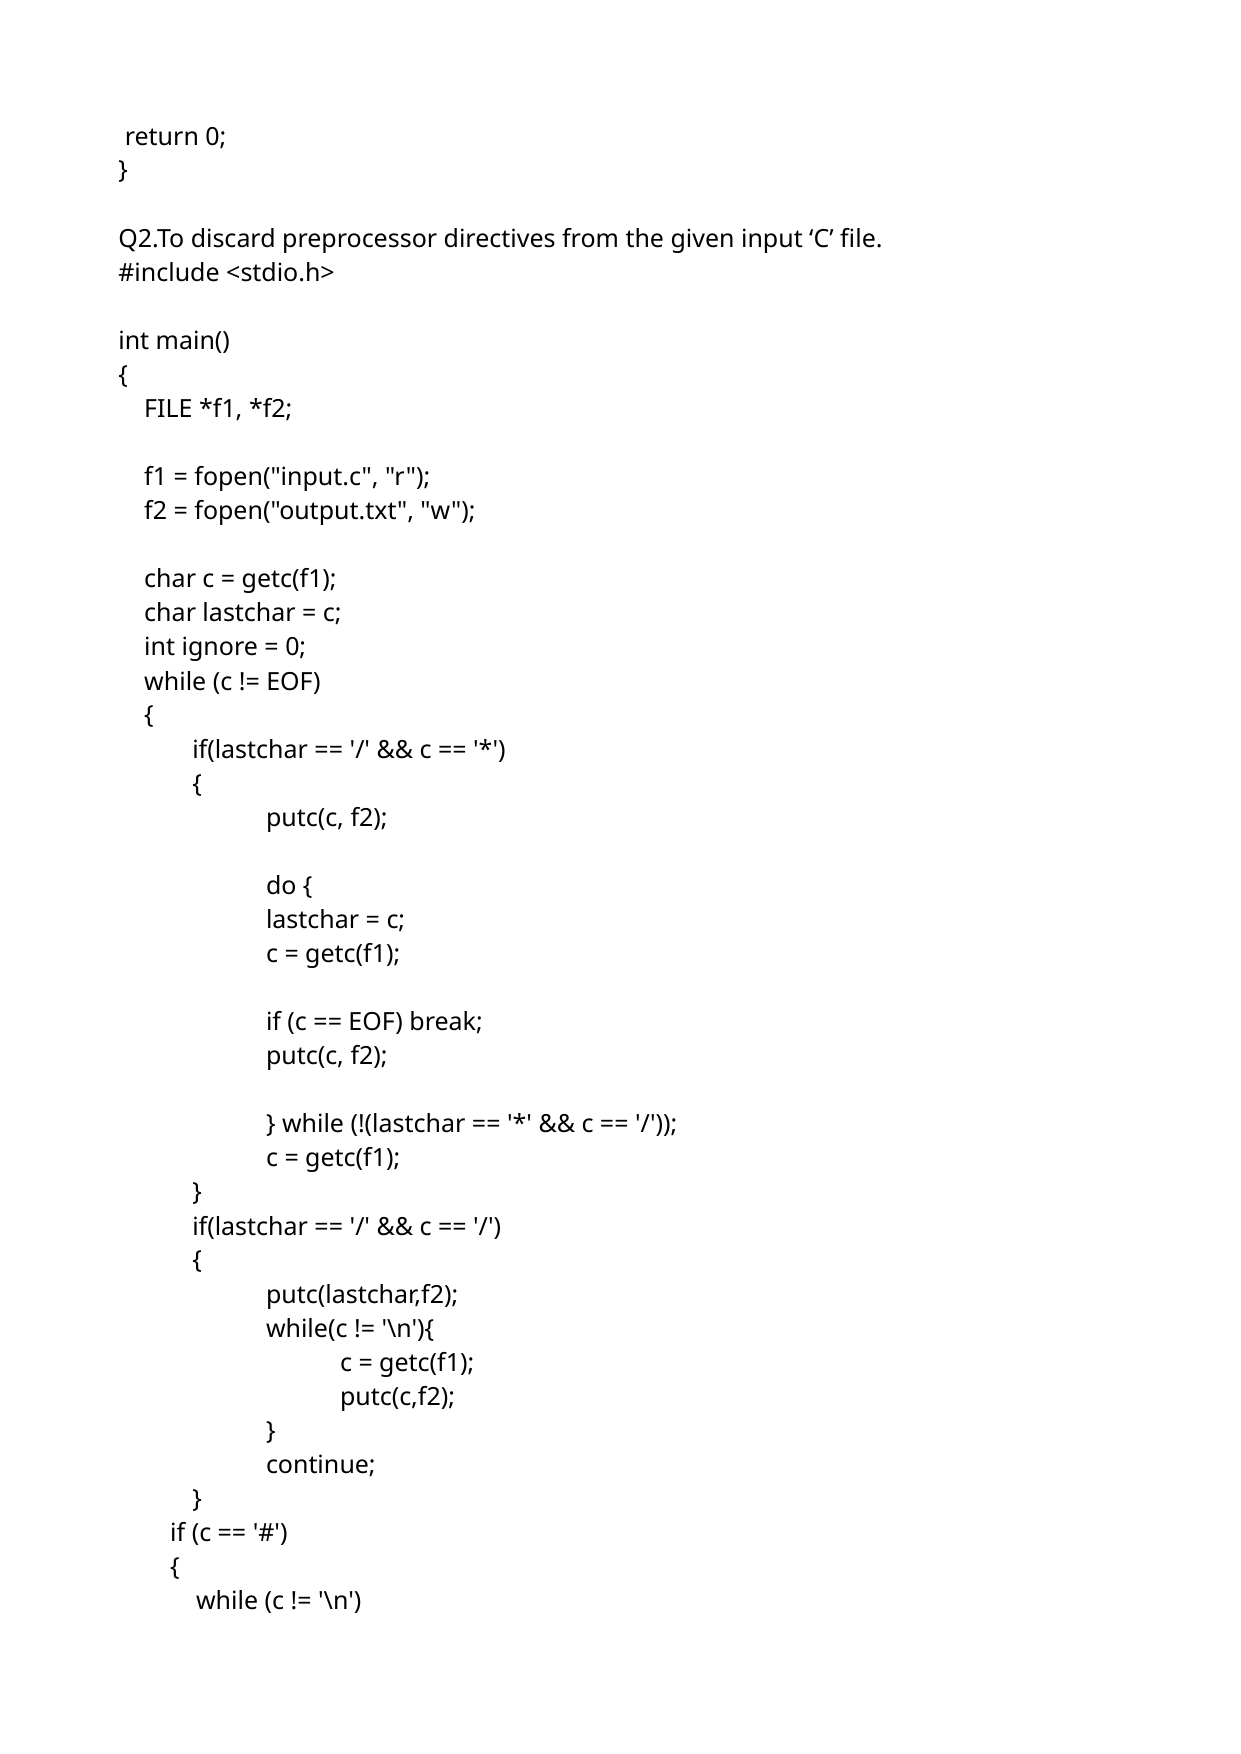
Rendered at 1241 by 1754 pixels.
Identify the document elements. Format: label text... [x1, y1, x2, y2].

text putc(c, f2); [118, 799, 1122, 833]
text { [118, 1549, 1122, 1583]
text c = getc(f1); [118, 1140, 1122, 1174]
text putc(c,f2); [118, 1378, 1122, 1412]
text while (c != EOF) [118, 663, 1122, 697]
text do { [118, 867, 1122, 902]
text if (c == '#') [118, 1515, 1122, 1549]
text } while (!(lastchar == '*' && c == '/')); [118, 1106, 1122, 1140]
text } [118, 1412, 1122, 1447]
text Q2.To discard preprocessor directives from the given input ‘C’ file. [118, 220, 1122, 254]
text c = getc(f1); [118, 936, 1122, 970]
text { [118, 1242, 1122, 1276]
text { [118, 765, 1122, 799]
text char c = getc(f1); [118, 561, 1122, 595]
text putc(c, f2); [118, 1038, 1122, 1072]
text if(lastchar == '/' && c == '*') [118, 731, 1122, 765]
text f2 = fopen("output.txt", "w"); [118, 493, 1122, 527]
text { [118, 697, 1122, 731]
text while(c != '\n'){ [118, 1310, 1122, 1344]
text FILE *f1, *f2; [118, 391, 1122, 425]
text putc(lastchar,f2); [118, 1276, 1122, 1310]
text { [118, 357, 1122, 391]
text while (c != '\n') [118, 1583, 1122, 1617]
text c = getc(f1); [118, 1344, 1122, 1378]
text f1 = fopen("input.c", "r"); [118, 459, 1122, 493]
text if (c == EOF) break; [118, 1004, 1122, 1038]
text int ignore = 0; [118, 629, 1122, 663]
text char lastchar = c; [118, 595, 1122, 629]
text continue; [118, 1447, 1122, 1481]
text lastchar = c; [118, 902, 1122, 936]
text return 0; [118, 118, 1122, 152]
text if(lastchar == '/' && c == '/') [118, 1208, 1122, 1242]
text #include <stdio.h> [118, 254, 1122, 288]
text } [118, 1174, 1122, 1208]
text int main() [118, 322, 1122, 357]
text } [118, 1481, 1122, 1515]
text } [118, 152, 1122, 186]
